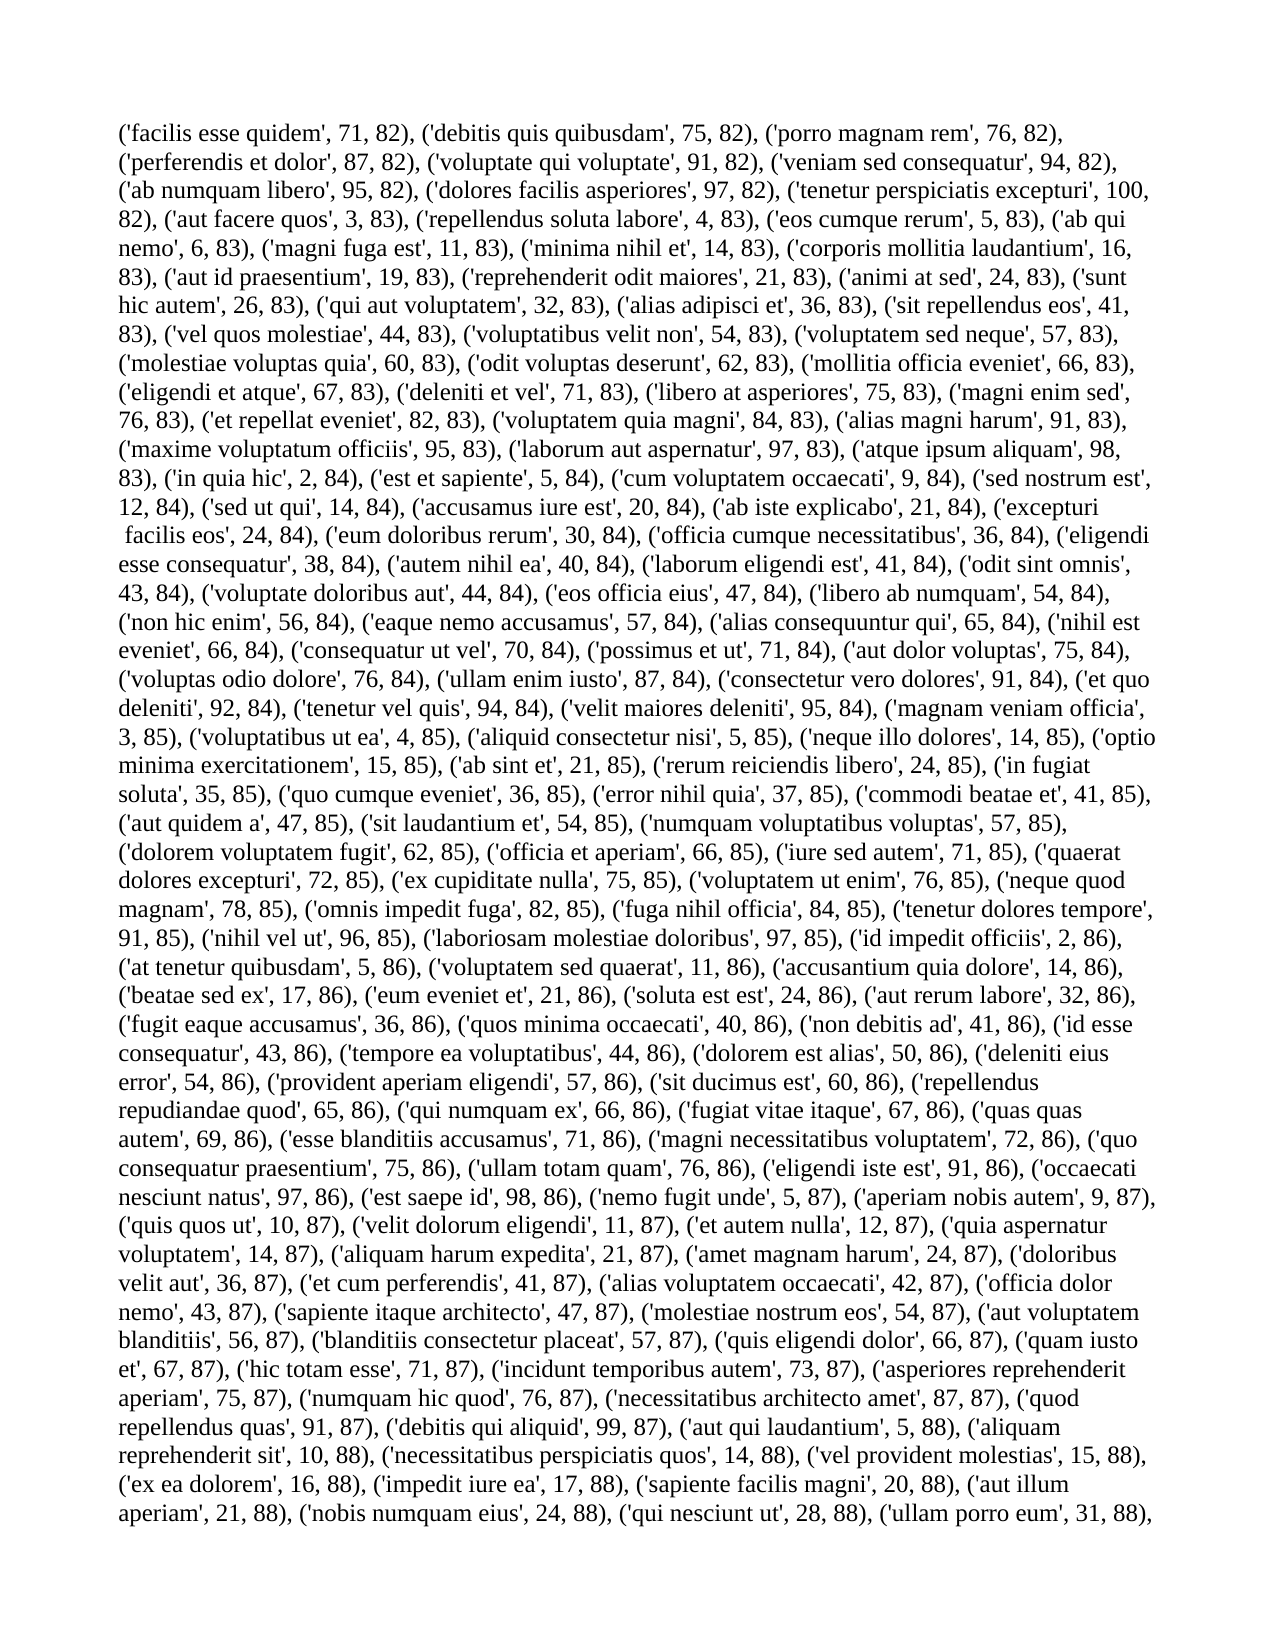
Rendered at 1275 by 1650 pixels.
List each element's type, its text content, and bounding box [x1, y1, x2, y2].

text facilis eos', 24, 84), ('eum doloribus rerum', 30, 84), ('officia cumque necessitatibus', 36, 84), ('eligendi esse consequatur', 38, 84), ('autem nihil ea', 40, 84), ('laborum eligendi est', 41, 84), ('odit sint omnis', 43, 84), ('voluptate doloribus aut', 44, 84), ('eos officia eius', 47, 84), ('libero ab numquam', 54, 84), ('non hic enim', 56, 84), ('eaque nemo accusamus', 57, 84), ('alias consequuntur qui', 65, 84), ('nihil est eveniet', 66, 84), ('consequatur ut vel', 70, 84), ('possimus et ut', 71, 84), ('aut dolor voluptas', 75, 84), ('voluptas odio dolore', 76, 84), ('ullam enim iusto', 87, 84), ('consectetur vero dolores', 91, 84), ('et quo deleniti', 92, 84), ('tenetur vel quis', 94, 84), ('velit maiores deleniti', 95, 84), ('magnam veniam officia', 3, 85), ('voluptatibus ut ea', 4, 85), ('aliquid consectetur nisi', 5, 85), ('neque illo dolores', 14, 85), ('optio minima exercitationem', 15, 85), ('ab sint et', 21, 85), ('rerum reiciendis libero', 24, 85), ('in fugiat soluta', 35, 85), ('quo cumque eveniet', 36, 85), ('error nihil quia', 37, 85), ('commodi beatae et', 41, 85), ('aut quidem a', 47, 85), ('sit laudantium et', 54, 85), ('numquam voluptatibus voluptas', 57, 85), ('dolorem voluptatem fugit', 62, 85), ('officia et aperiam', 66, 85), ('iure sed autem', 71, 85), ('quaerat dolores excepturi', 72, 85), ('ex cupiditate nulla', 75, 85), ('voluptatem ut enim', 76, 85), ('neque quod magnam', 78, 85), ('omnis impedit fuga', 82, 85), ('fuga nihil officia', 84, 85), ('tenetur dolores tempore', 91, 85), ('nihil vel ut', 96, 85), ('laboriosam molestiae doloribus', 97, 85), ('id impedit officiis', 2, 86), ('at tenetur quibusdam', 5, 86), ('voluptatem sed quaerat', 11, 86), ('accusantium quia dolore', 14, 86), ('beatae sed ex', 17, 86), ('eum eveniet et', 21, 86), ('soluta est est', 24, 86), ('aut rerum labore', 32, 86), ('fugit eaque accusamus', 36, 86), ('quos minima occaecati', 40, 86), ('non debitis ad', 41, 86), ('id esse consequatur', 43, 86), ('tempore ea voluptatibus', 44, 86), ('dolorem est alias', 50, 86), ('deleniti eius error', 54, 86), ('provident aperiam eligendi', 57, 86), ('sit ducimus est', 60, 86), ('repellendus repudiandae quod', 65, 86), ('qui numquam ex', 66, 86), ('fugiat vitae itaque', 67, 86), ('quas quas autem', 69, 86), ('esse blanditiis accusamus', 71, 86), ('magni necessitatibus voluptatem', 72, 86), ('quo consequatur praesentium', 75, 86), ('ullam totam quam', 76, 86), ('eligendi iste est', 91, 86), ('occaecati nesciunt natus', 97, 86), ('est saepe id', 98, 86), ('nemo fugit unde', 5, 87), ('aperiam nobis autem', 9, 87), ('quis quos ut', 10, 87), ('velit dolorum eligendi', 11, 87), ('et autem nulla', 12, 87), ('quia aspernatur voluptatem', 14, 87), ('aliquam harum expedita', 21, 87), ('amet magnam harum', 24, 87), ('doloribus velit aut', 36, 87), ('et cum perferendis', 41, 87), ('alias voluptatem occaecati', 42, 87), ('officia dolor nemo', 43, 87), ('sapiente itaque architecto', 47, 87), ('molestiae nostrum eos', 54, 87), ('aut voluptatem blanditiis', 56, 87), ('blanditiis consectetur placeat', 57, 87), ('quis eligendi dolor', 66, 87), ('quam iusto et', 67, 87), ('hic totam esse', 71, 87), ('incidunt temporibus autem', 73, 87), ('asperiores reprehenderit aperiam', 75, 87), ('numquam hic quod', 76, 87), ('necessitatibus architecto amet', 87, 87), ('quod repellendus quas', 91, 87), ('debitis qui aliquid', 99, 87), ('aut qui laudantium', 5, 88), ('aliquam reprehenderit sit', 10, 88), ('necessitatibus perspiciatis quos', 14, 88), ('vel provident molestias', 15, 88), ('ex ea dolorem', 16, 88), ('impedit iure ea', 17, 88), ('sapiente facilis magni', 20, 88), ('aut illum aperiam', 21, 88), ('nobis numquam eius', 24, 88), ('qui nesciunt ut', 28, 88), ('ullam porro eum', 31, 88), [118, 521, 1157, 1527]
text ('facilis esse quidem', 71, 82), ('debitis quis quibusdam', 75, 82), ('porro magnam rem', 76, 82), ('perferendis et dolor', 87, 82), ('voluptate qui voluptate', 91, 82), ('veniam sed consequatur', 94, 82), ('ab numquam libero', 95, 82), ('dolores facilis asperiores', 97, 82), ('tenetur perspiciatis excepturi', 100, 82), ('aut facere quos', 3, 83), ('repellendus soluta labore', 4, 83), ('eos cumque rerum', 5, 83), ('ab qui nemo', 6, 83), ('magni fuga est', 11, 83), ('minima nihil et', 14, 83), ('corporis mollitia laudantium', 16, 83), ('aut id praesentium', 19, 83), ('reprehenderit odit maiores', 21, 83), ('animi at sed', 24, 83), ('sunt hic autem', 26, 83), ('qui aut voluptatem', 32, 83), ('alias adipisci et', 36, 83), ('sit repellendus eos', 41, 83), ('vel quos molestiae', 44, 83), ('voluptatibus velit non', 54, 83), ('voluptatem sed neque', 57, 83), ('molestiae voluptas quia', 60, 83), ('odit voluptas deserunt', 62, 83), ('mollitia officia eveniet', 66, 83), ('eligendi et atque', 67, 83), ('deleniti et vel', 71, 83), ('libero at asperiores', 75, 83), ('magni enim sed', 76, 83), ('et repellat eveniet', 82, 83), ('voluptatem quia magni', 84, 83), ('alias magni harum', 91, 83), ('maxime voluptatum officiis', 95, 83), ('laborum aut aspernatur', 97, 83), ('atque ipsum aliquam', 98, 83), ('in quia hic', 2, 84), ('est et sapiente', 5, 84), ('cum voluptatem occaecati', 9, 84), ('sed nostrum est', 12, 84), ('sed ut qui', 14, 84), ('accusamus iure est', 20, 84), ('ab iste explicabo', 21, 84), ('excepturi [118, 118, 1157, 521]
